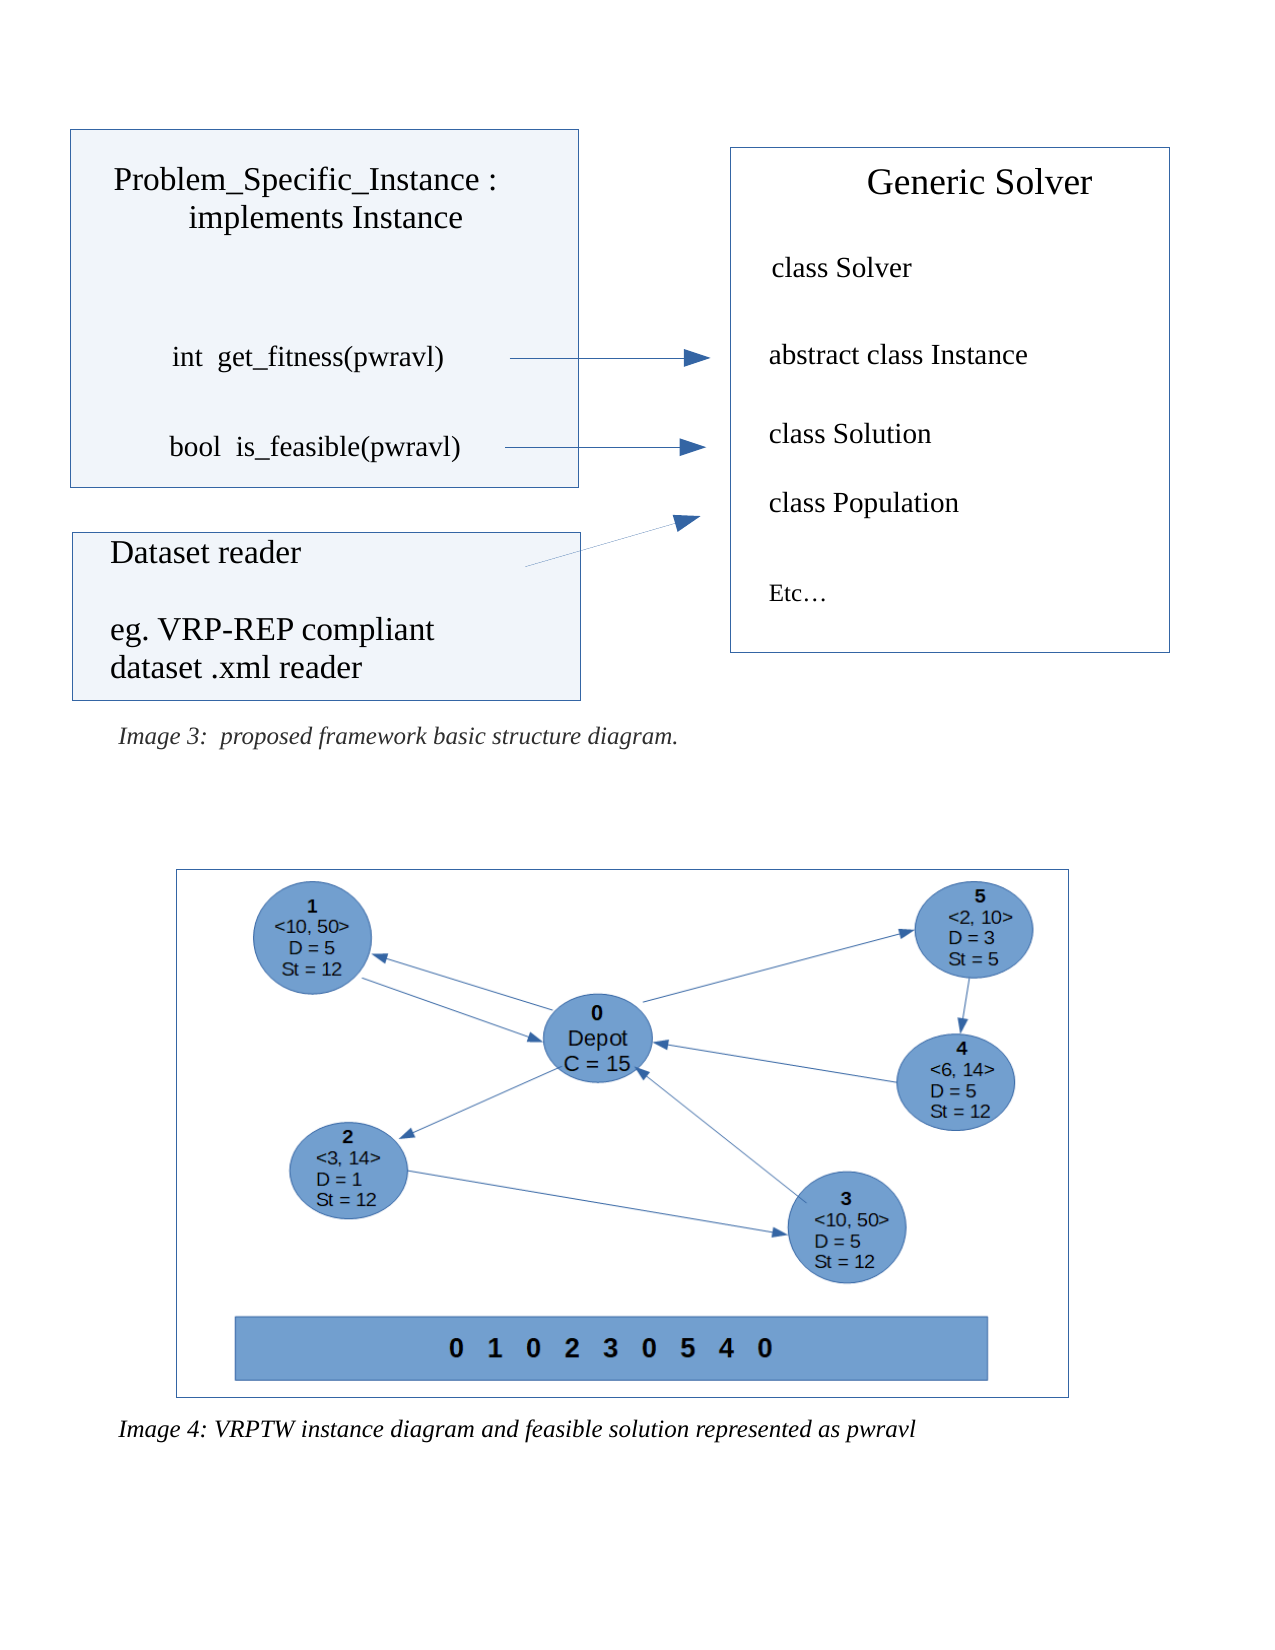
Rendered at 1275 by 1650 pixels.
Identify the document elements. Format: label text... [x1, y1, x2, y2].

picture [185, 870, 1068, 1397]
text Image 4: VRPTW instance diagram and feasible solution represented as pwravl [118, 1414, 1157, 1443]
text Image 3: proposed framework basic structure diagram. [118, 721, 1157, 749]
